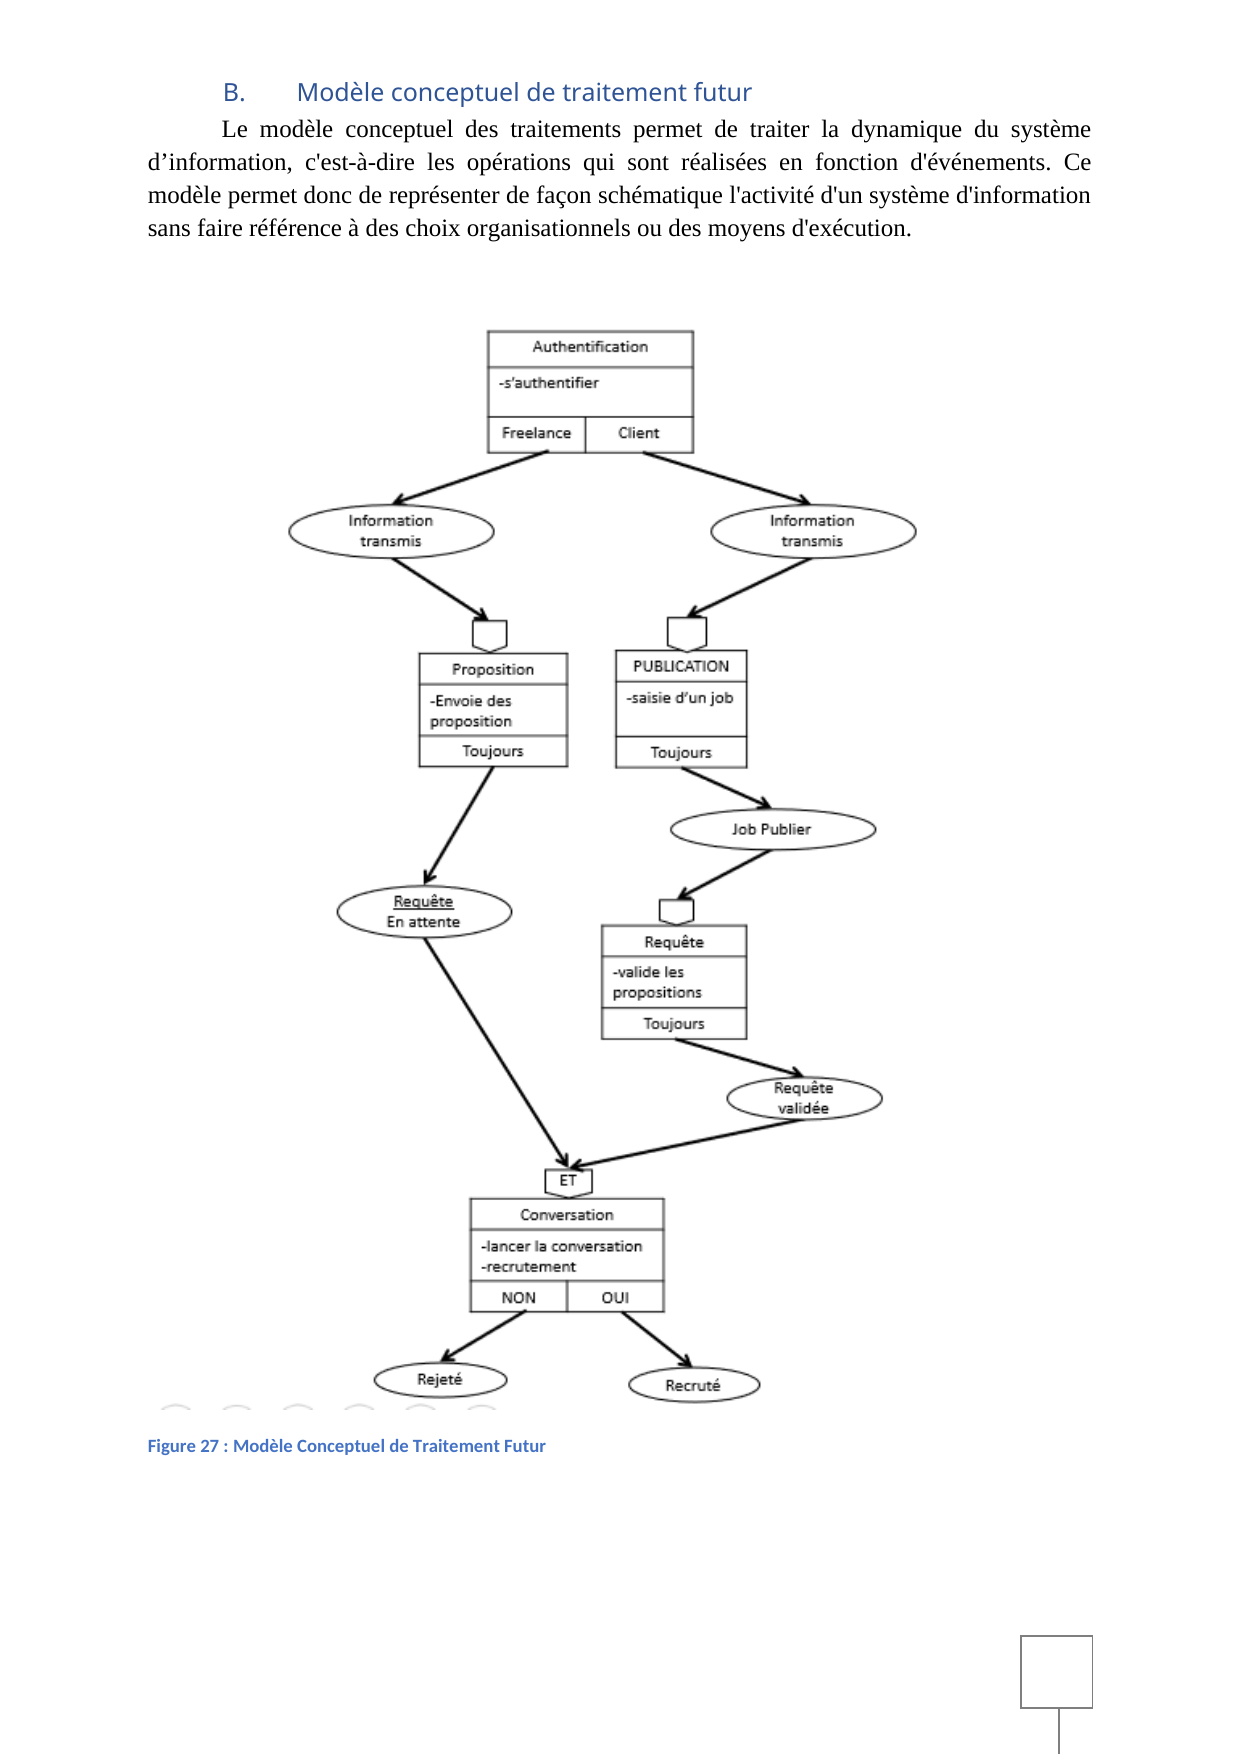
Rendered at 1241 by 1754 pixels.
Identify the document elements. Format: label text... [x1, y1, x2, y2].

text Figure 27 : Modèle Conceptuel de Traitement Futur [148, 1434, 1093, 1457]
subtitle Modèle conceptuel de traitement futur [223, 75, 1093, 109]
text Le modèle conceptuel des traitements permet de traiter la dynamique du système d’information, c'est-à-dire les opérations qui sont réalisées en fonction d'événements. Ce modèle permet donc de représenter de façon schématique l'activité d'un système d'information sans faire référence à des choix organisationnels ou des moyens d'exécution. [148, 114, 1092, 242]
